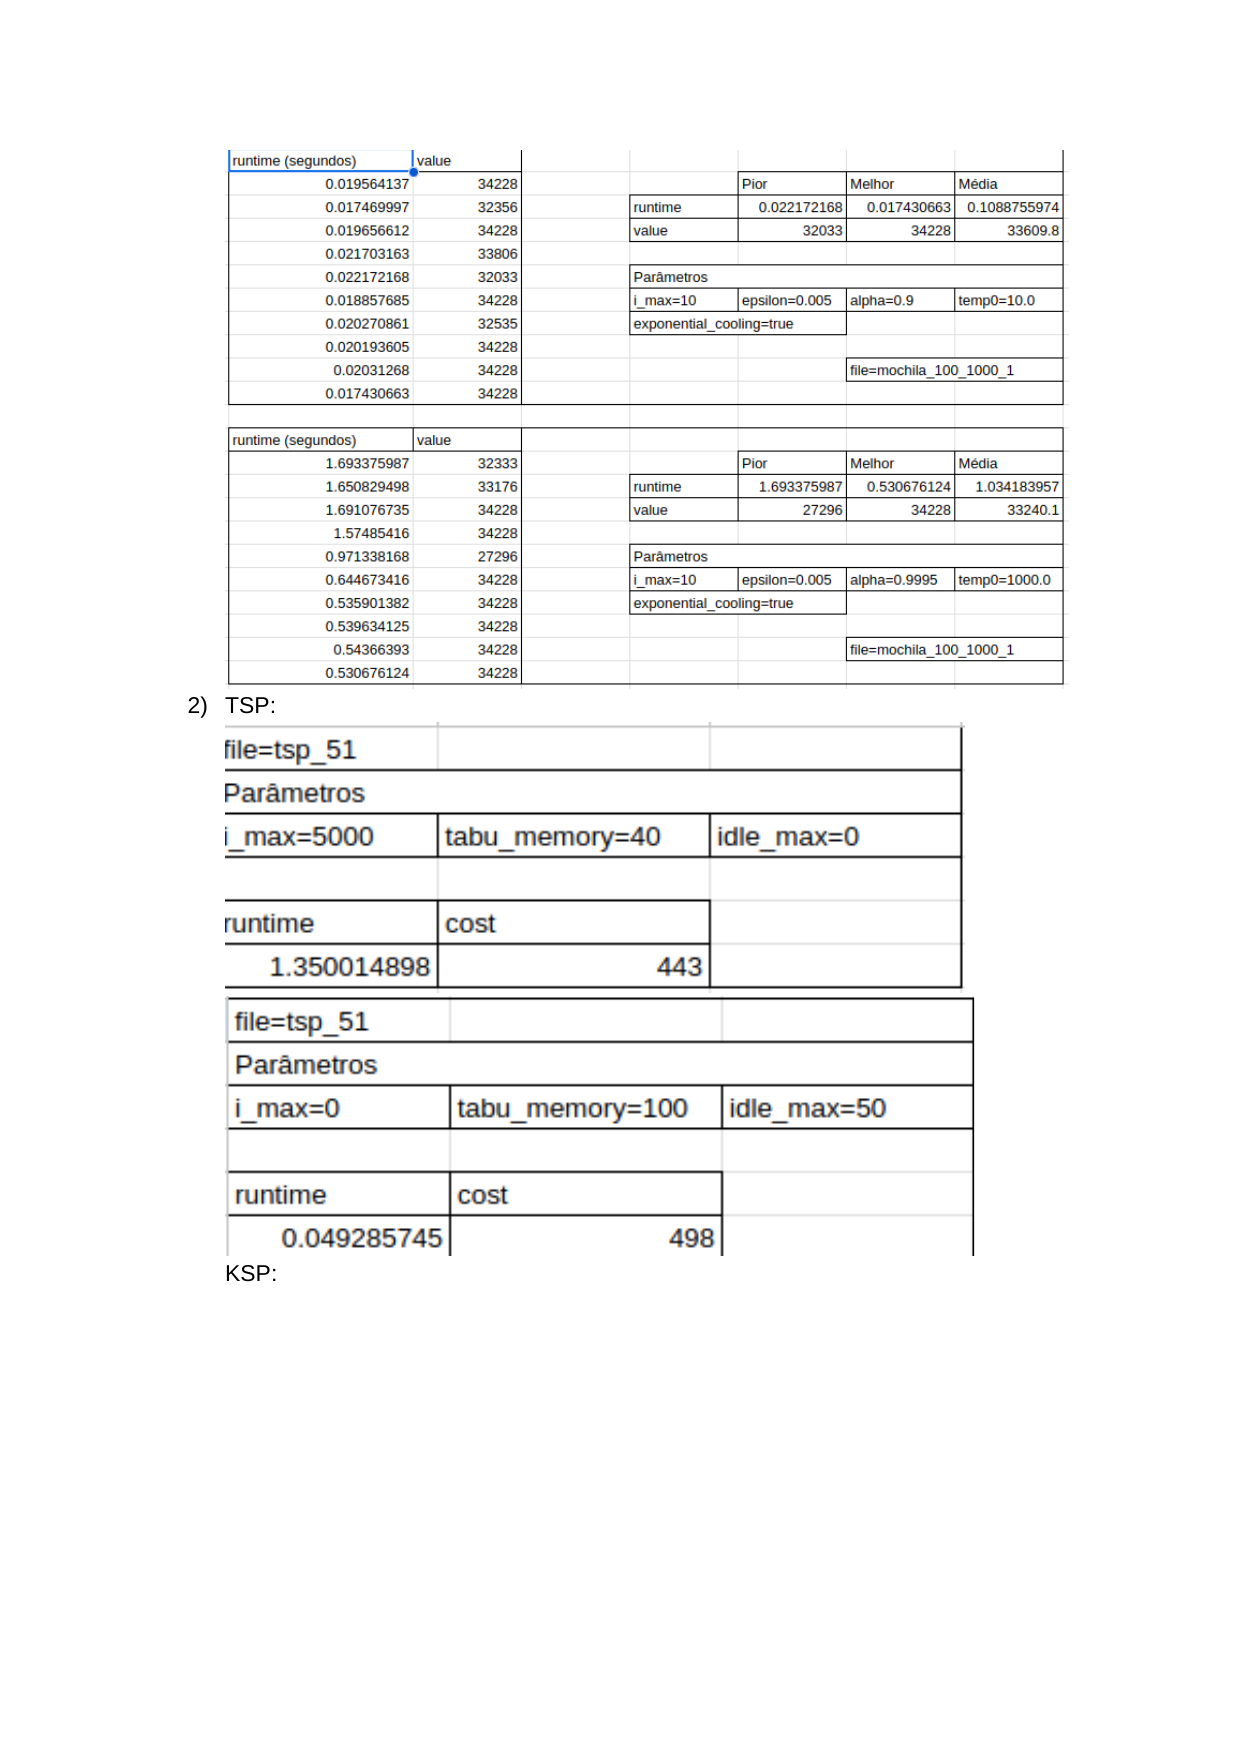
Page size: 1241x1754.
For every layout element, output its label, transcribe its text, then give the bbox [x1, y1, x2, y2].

picture [225, 150, 1069, 689]
text KSP: [225, 1259, 1090, 1286]
picture [225, 996, 975, 1256]
picture [225, 722, 965, 993]
list TSP: [187, 692, 1090, 718]
